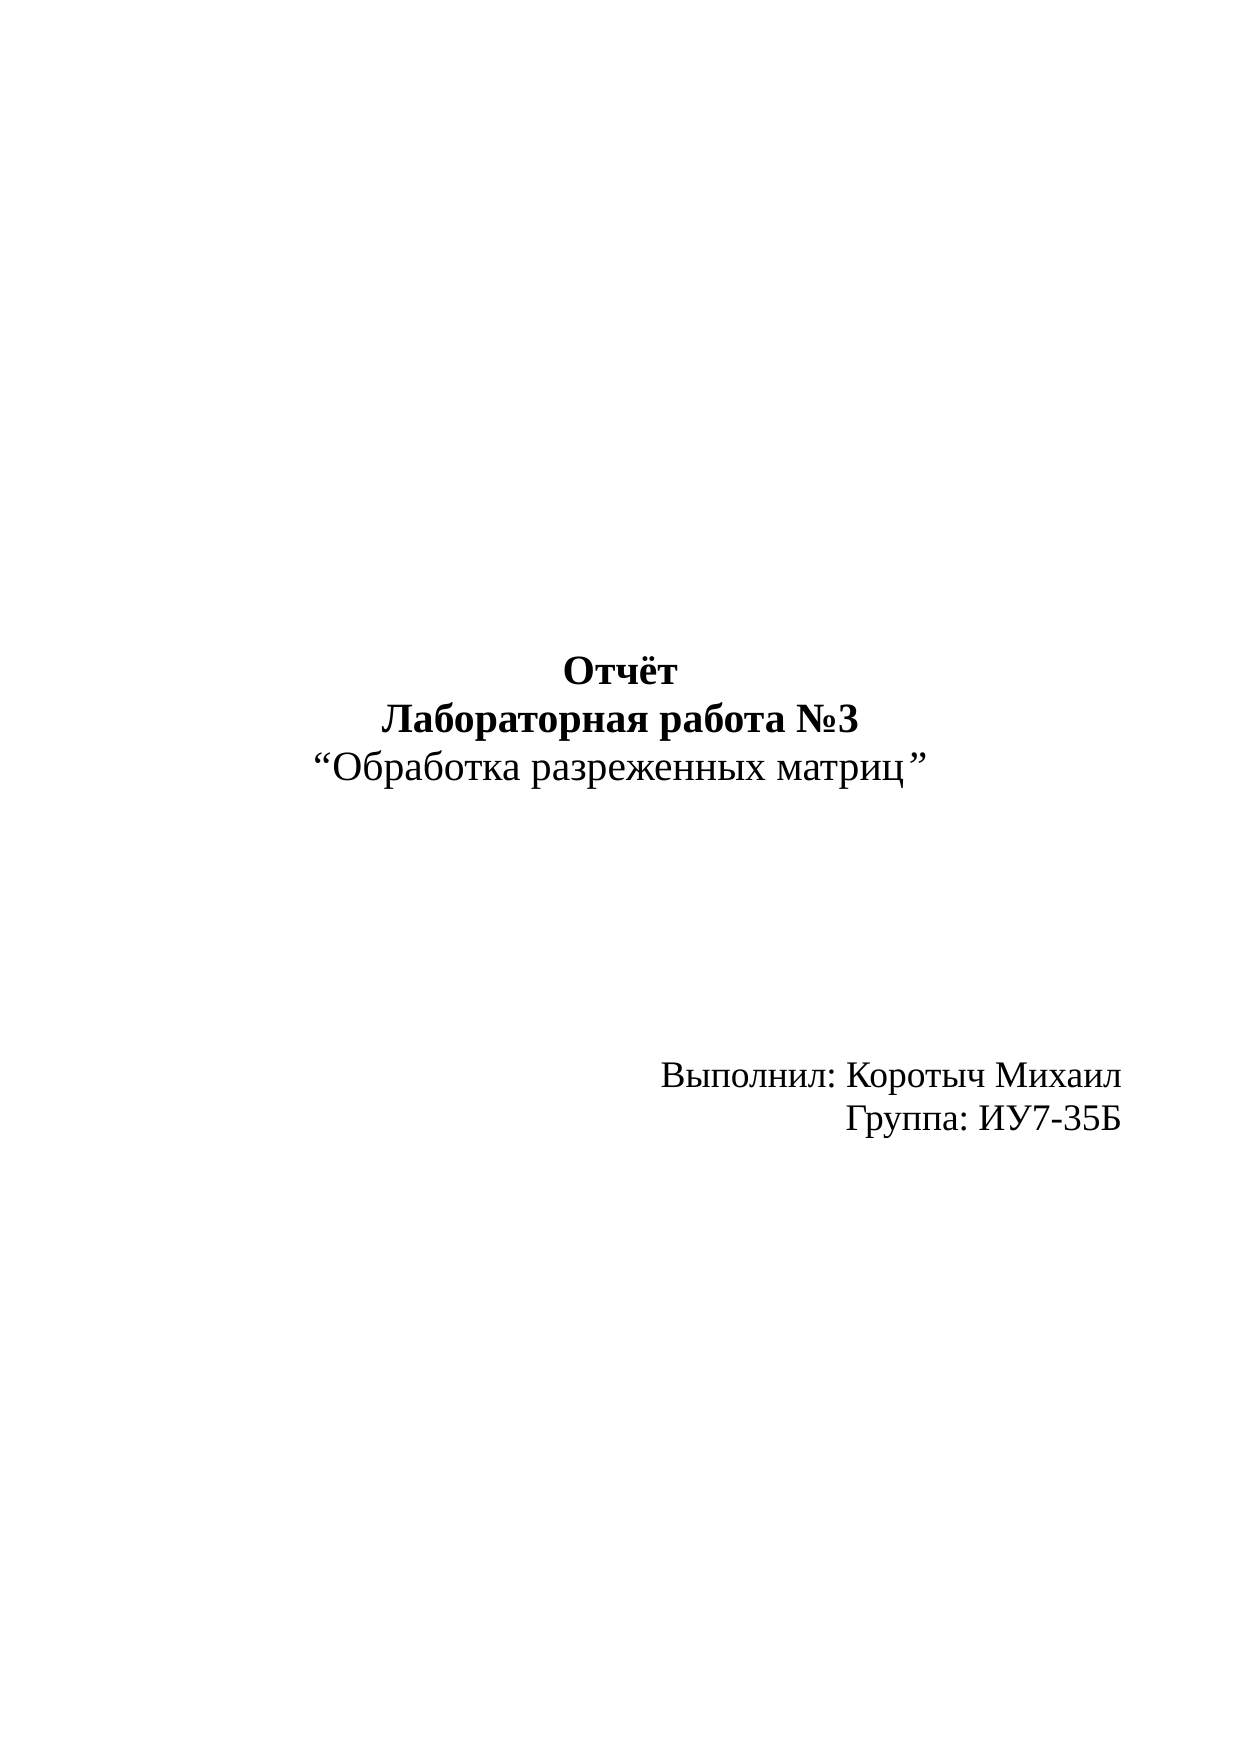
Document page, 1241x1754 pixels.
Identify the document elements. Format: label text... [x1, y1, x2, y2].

text Отчёт [118, 645, 1122, 693]
text Лабораторная работа №3 [118, 693, 1122, 741]
text “Обработка разреженных матриц” [118, 741, 1122, 789]
text Группа: ИУ7-35Б [118, 1096, 1122, 1139]
text Выполнил: Коротыч Михаил [118, 1052, 1122, 1096]
